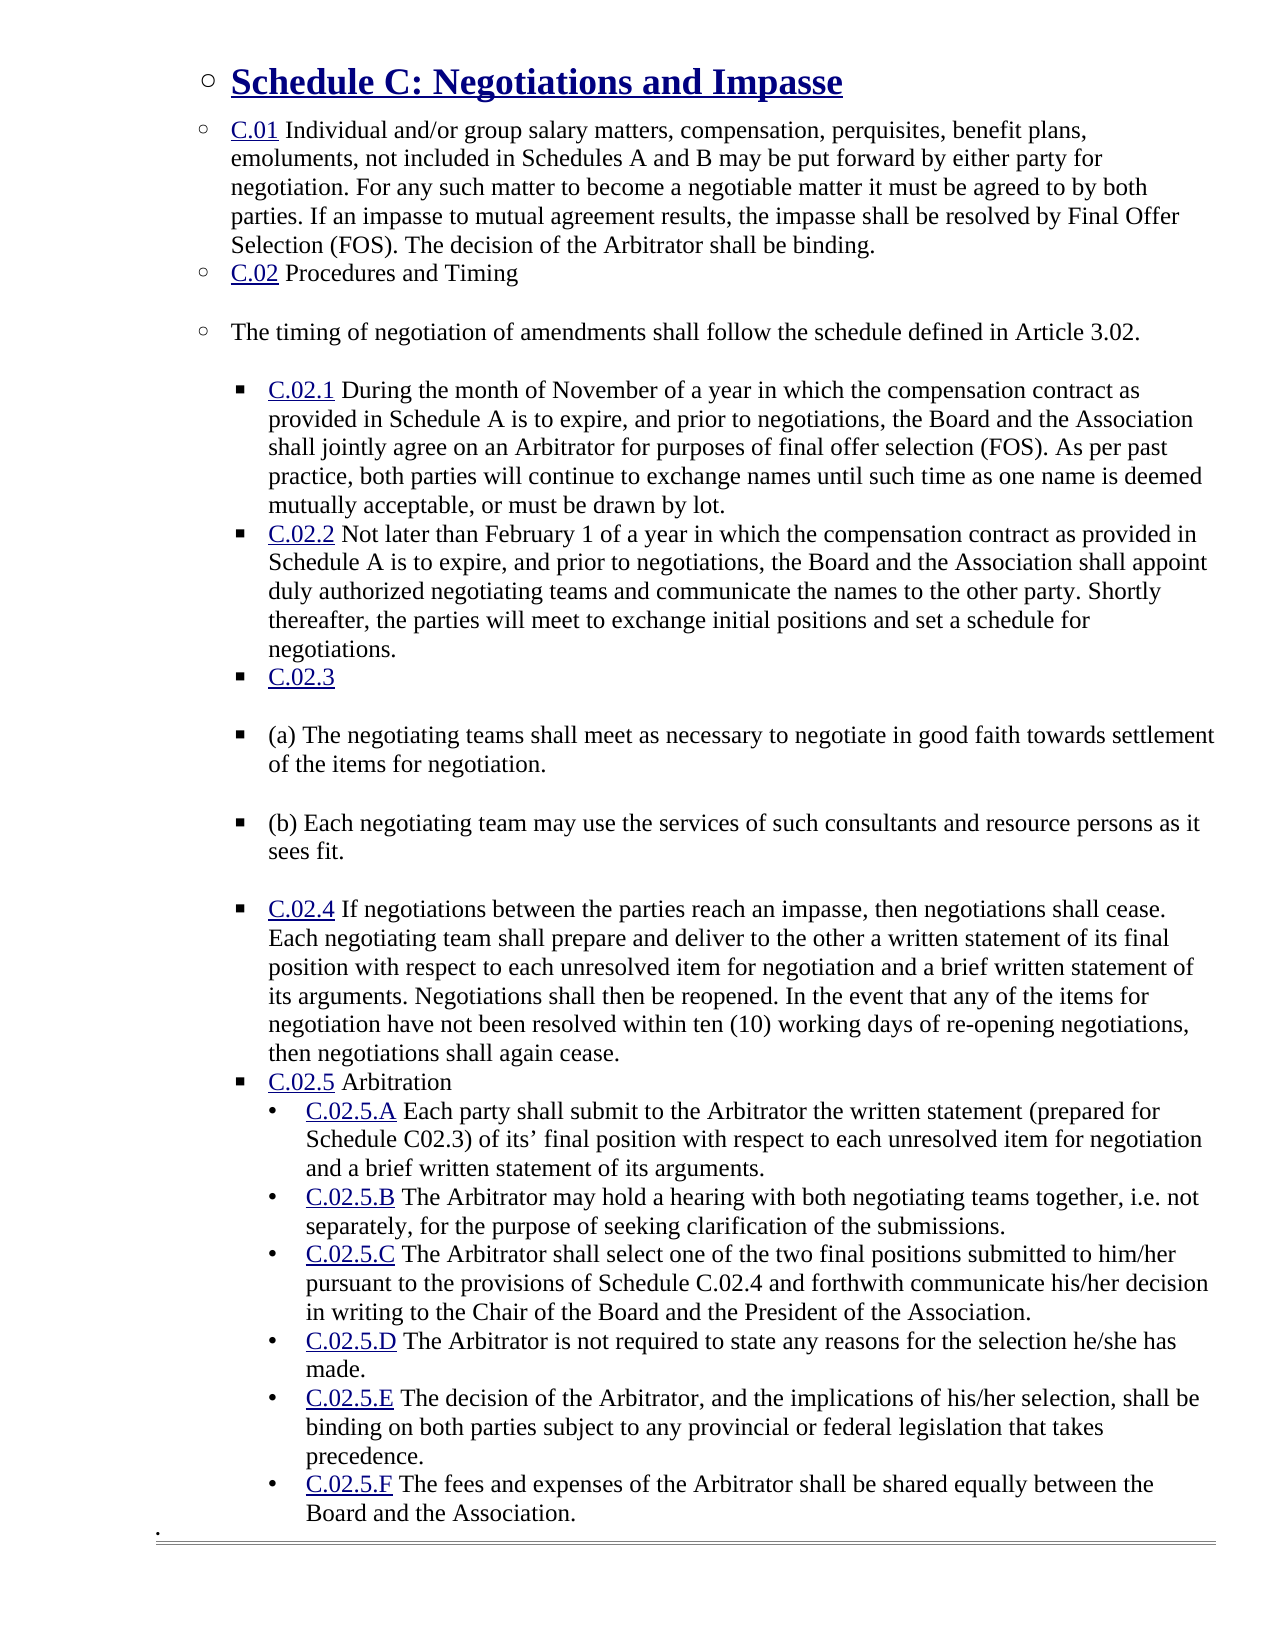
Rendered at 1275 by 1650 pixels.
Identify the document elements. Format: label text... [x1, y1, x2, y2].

list C.02.4 If negotiations between the parties reach an impasse, then negotiations shall cease. Each negotiating team shall prepare and deliver to the other a written statement of its final position with respect to each unresolved item for negotiation and a brief written statement of its arguments. Negotiations shall then be reopened. In the event that any of the items for negotiation have not been resolved within ten (10) working days of re-opening negotiations, then negotiations shall again cease. [231, 894, 1216, 1067]
list C.02.5.F The fees and expenses of the Arbitrator shall be shared equally between the Board and the Association. [268, 1469, 1216, 1527]
list C.02.5.C The Arbitrator shall select one of the two final positions submitted to him/her pursuant to the provisions of Schedule C.02.4 and forthwith communicate his/her decision in writing to the Chair of the Board and the President of the Association. [268, 1239, 1216, 1326]
list C.02.5.A Each party shall submit to the Arbitrator the written statement (prepared for Schedule C02.3) of its’ final position with respect to each unresolved item for negotiation and a brief written statement of its arguments. [268, 1096, 1216, 1182]
list C.02.3 [231, 662, 1216, 691]
list C.02.5.E The decision of the Arbitrator, and the implications of his/her selection, shall be binding on both parties subject to any provincial or federal legislation that takes precedence. [268, 1383, 1216, 1469]
list C.02.5 Arbitration [231, 1067, 1216, 1096]
list (a) The negotiating teams shall meet as necessary to negotiate in good faith towards settlement of the items for negotiation. [231, 721, 1216, 778]
list C.02.5.D The Arbitrator is not required to state any reasons for the selection he/she has made. [268, 1326, 1216, 1383]
list C.02.1 During the month of November of a year in which the compensation contract as provided in Schedule A is to expire, and prior to negotiations, the Board and the Association shall jointly agree on an Arbitrator for purposes of final offer selection (FOS). As per past practice, both parties will continue to exchange names until such time as one name is deemed mutually acceptable, or must be drawn by lot. [231, 375, 1216, 519]
list C.02 Procedures and Timing [193, 258, 1216, 287]
list C.01 Individual and/or group salary matters, compensation, perquisites, benefit plans, emoluments, not included in Schedules A and B may be put forward by either party for negotiation. For any such matter to become a negotiable matter it must be agreed to by both parties. If an impasse to mutual agreement results, the impasse shall be resolved by Final Offer Selection (FOS). The decision of the Arbitrator shall be binding. [193, 115, 1216, 258]
list C.02.5.B The Arbitrator may hold a hearing with both negotiating teams together, i.e. not separately, for the purpose of seeking clarification of the submissions. [268, 1182, 1216, 1239]
list The timing of negotiation of amendments shall follow the schedule defined in Article 3.02. [193, 317, 1216, 345]
list (b) Each negotiating team may use the services of such consultants and resource persons as it sees fit. [231, 808, 1216, 865]
subtitle Schedule C: Negotiations and Impasse [193, 59, 1216, 102]
list C.02.2 Not later than February 1 of a year in which the compensation contract as provided in Schedule A is to expire, and prior to negotiations, the Board and the Association shall appoint duly authorized negotiating teams and communicate the names to the other party. Shortly thereafter, the parties will meet to exchange initial positions and set a schedule for negotiations. [231, 519, 1216, 662]
